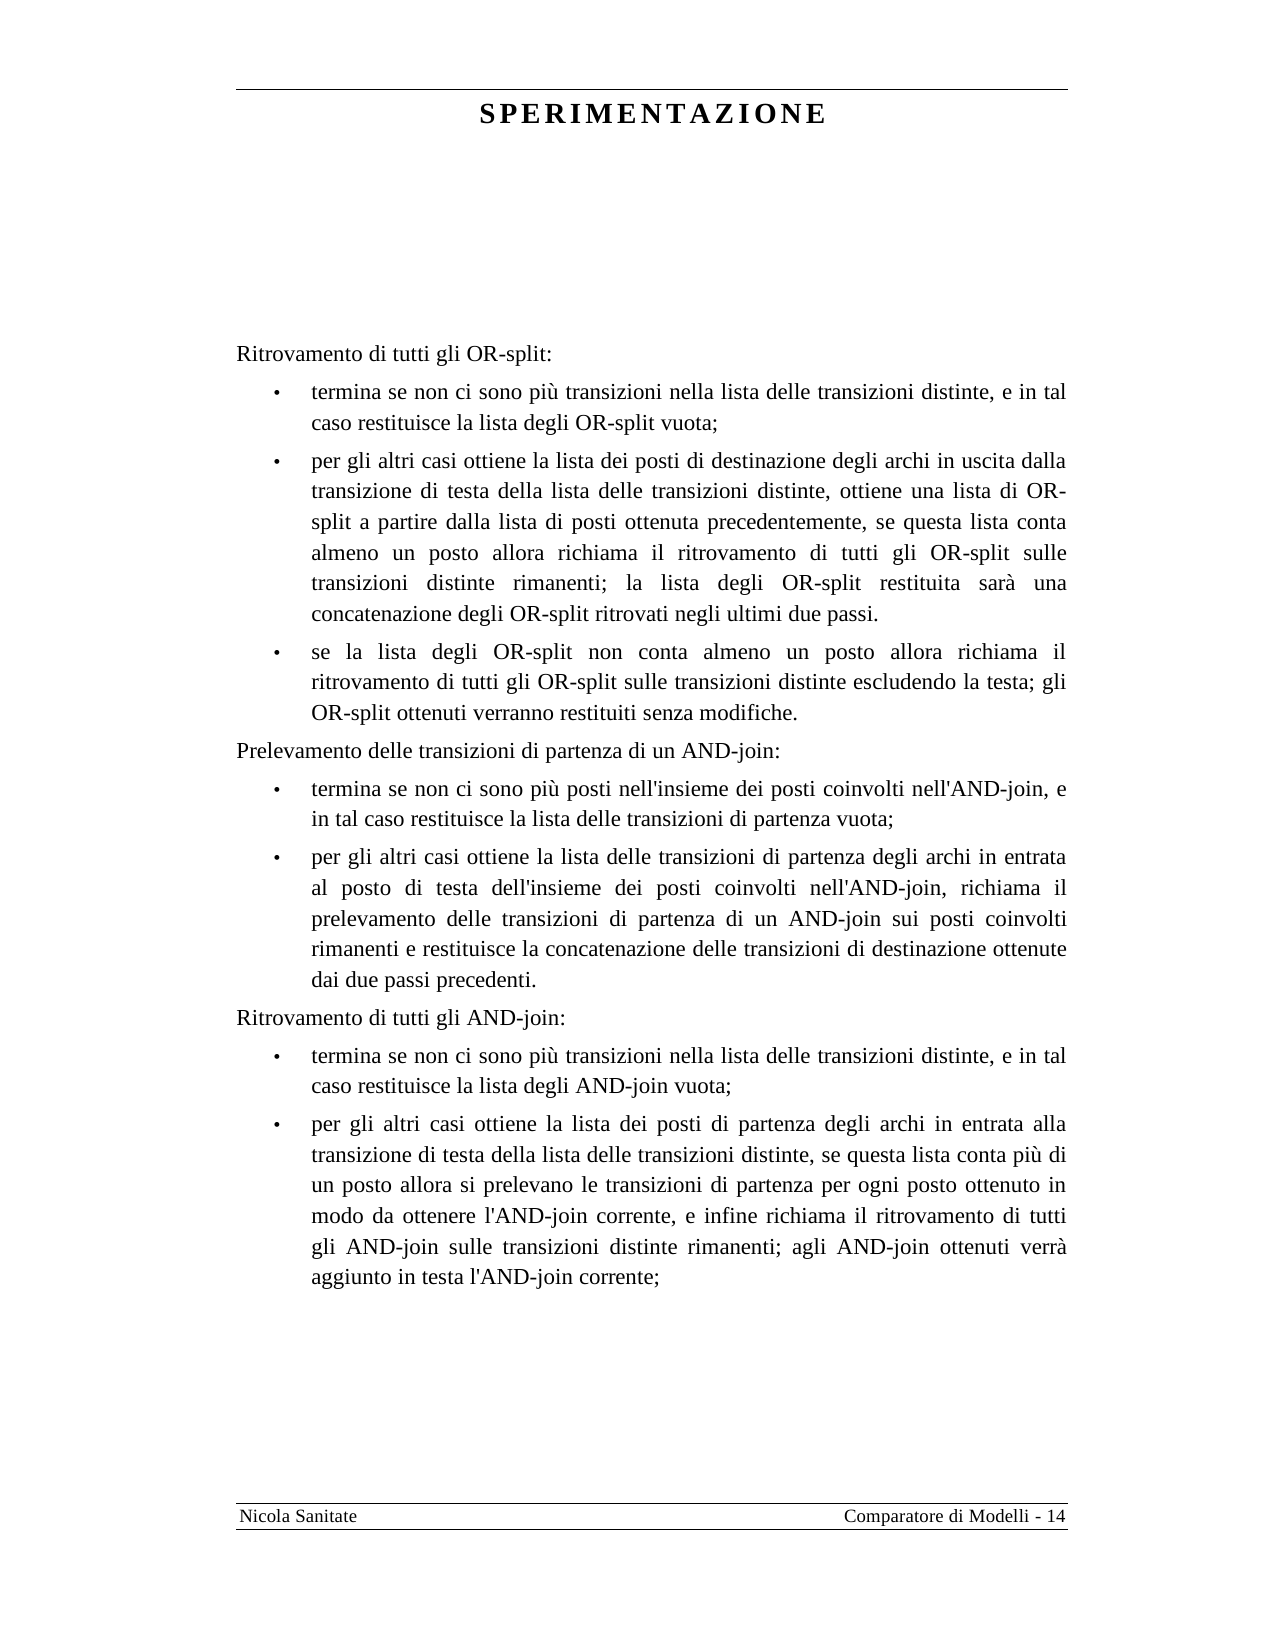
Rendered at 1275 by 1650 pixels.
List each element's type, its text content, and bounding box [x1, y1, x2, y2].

list per gli altri casi ottiene la lista dei posti di destinazione degli archi in uscita dalla transizione di testa della lista delle transizioni distinte, ottiene una lista di OR-split a partire dalla lista di posti ottenuta precedentemente, se questa lista conta almeno un posto allora richiama il ritrovamento di tutti gli OR-split sulle transizioni distinte rimanenti; la lista degli OR-split restituita sarà una concatenazione degli OR-split ritrovati negli ultimi due passi. [274, 448, 1068, 626]
list per gli altri casi ottiene la lista delle transizioni di partenza degli archi in entrata al posto di testa dell'insieme dei posti coinvolti nell'AND-join, richiama il prelevamento delle transizioni di partenza di un AND-join sui posti coinvolti rimanenti e restituisce la concatenazione delle transizioni di destinazione ottenute dai due passi precedenti. [274, 844, 1068, 992]
list termina se non ci sono più transizioni nella lista delle transizioni distinte, e in tal caso restituisce la lista degli OR-split vuota; [274, 379, 1068, 435]
list per gli altri casi ottiene la lista dei posti di partenza degli archi in entrata alla transizione di testa della lista delle transizioni distinte, se questa lista conta più di un posto allora si prelevano le transizioni di partenza per ogni posto ottenuto in modo da ottenere l'AND-join corrente, e infine richiama il ritrovamento di tutti gli AND-join sulle transizioni distinte rimanenti; agli AND-join ottenuti verrà aggiunto in testa l'AND-join corrente; [274, 1111, 1068, 1290]
text Prelevamento delle transizioni di partenza di un AND-join: [236, 738, 1068, 763]
list termina se non ci sono più posti nell'insieme dei posti coinvolti nell'AND-join, e in tal caso restituisce la lista delle transizioni di partenza vuota; [274, 776, 1068, 832]
list termina se non ci sono più transizioni nella lista delle transizioni distinte, e in tal caso restituisce la lista degli AND-join vuota; [274, 1043, 1068, 1099]
text Ritrovamento di tutti gli AND-join: [236, 1005, 1068, 1030]
list se la lista degli OR-split non conta almeno un posto allora richiama il ritrovamento di tutti gli OR-split sulle transizioni distinte escludendo la testa; gli OR-split ottenuti verranno restituiti senza modifiche. [274, 639, 1068, 725]
text Ritrovamento di tutti gli OR-split: [236, 341, 1068, 367]
